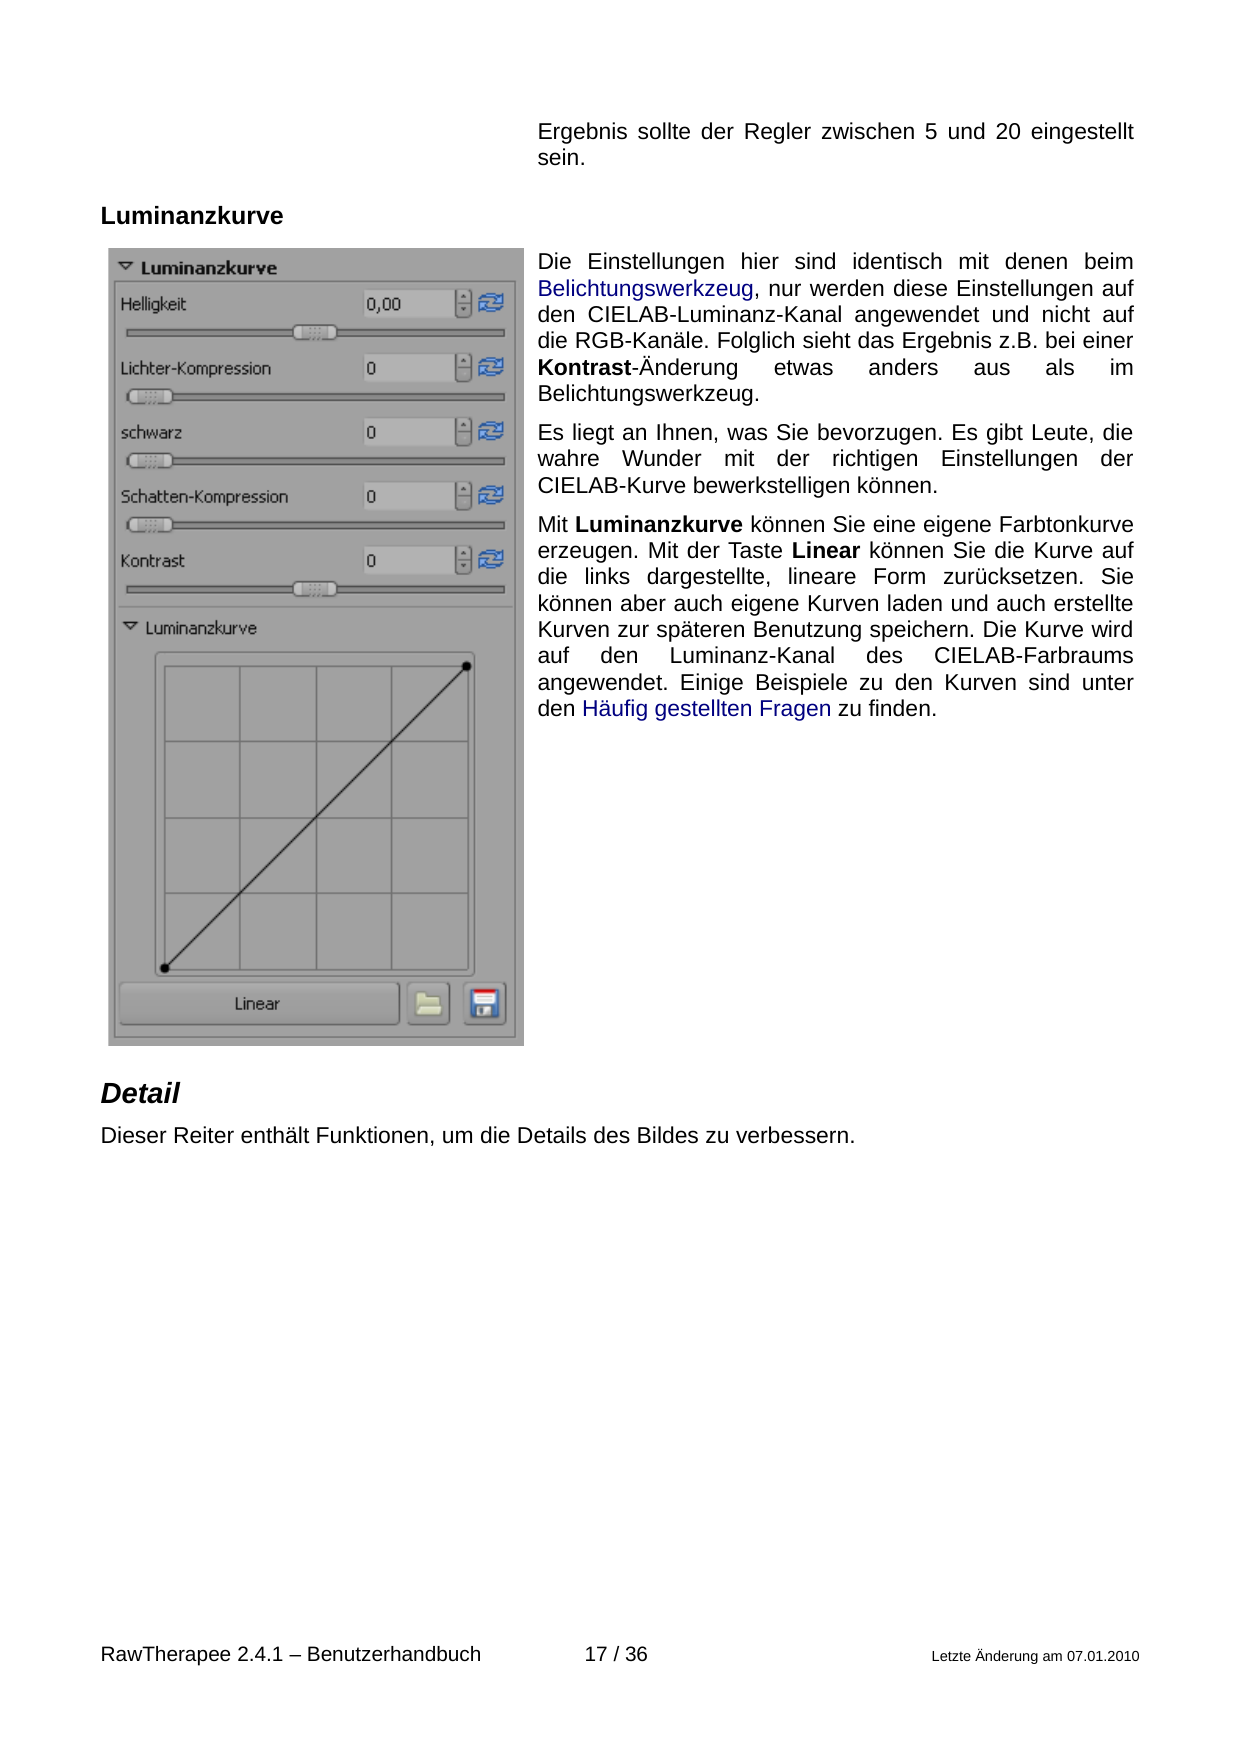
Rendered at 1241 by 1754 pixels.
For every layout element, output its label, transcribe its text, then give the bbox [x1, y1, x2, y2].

subtitle Luminanzkurve [100, 201, 1140, 230]
subtitle Detail [100, 1076, 1140, 1109]
table_header Die Einstellungen hier sind identisch mit denen beim Belichtungswerkzeug, nur werden diese Einstellungen auf den CIELAB-Luminanz-Kanal angewendet und nicht auf die RGB-Kanäle. Folglich sieht das Ergebnis z.B. bei einer Kontrast-Änderung etwas anders aus als im Belichtungswerkzeug. Es liegt an Ihnen, was Sie bevorzugen. Es gibt Leute, die wahre Wunder mit der richtigen Einstellungen der CIELAB-Kurve bewerkstelligen können. Mit Luminanzkurve können Sie eine eigene Farbtonkurve erzeugen. Mit der Taste Linear können Sie die Kurve auf die links dargestellte, lineare Form zurücksetzen. Sie können aber auch eigene Kurven laden und auch erstellte Kurven zur späteren Benutzung speichern. Die Kurve wird auf den Luminanz-Kanal des CIELAB-Farbraums angewendet. Einige Beispiele zu den Kurven sind unter den Häufig gestellten Fragen zu finden. [531, 243, 1140, 1051]
text Dieser Reiter enthält Funktionen, um die Details des Bildes zu verbessern. [100, 1122, 1140, 1148]
picture [108, 248, 524, 1046]
table_header [100, 243, 531, 1051]
table_header [100, 112, 531, 176]
table_header Ergebnis sollte der Regler zwischen 5 und 20 eingestellt sein. [531, 112, 1140, 176]
